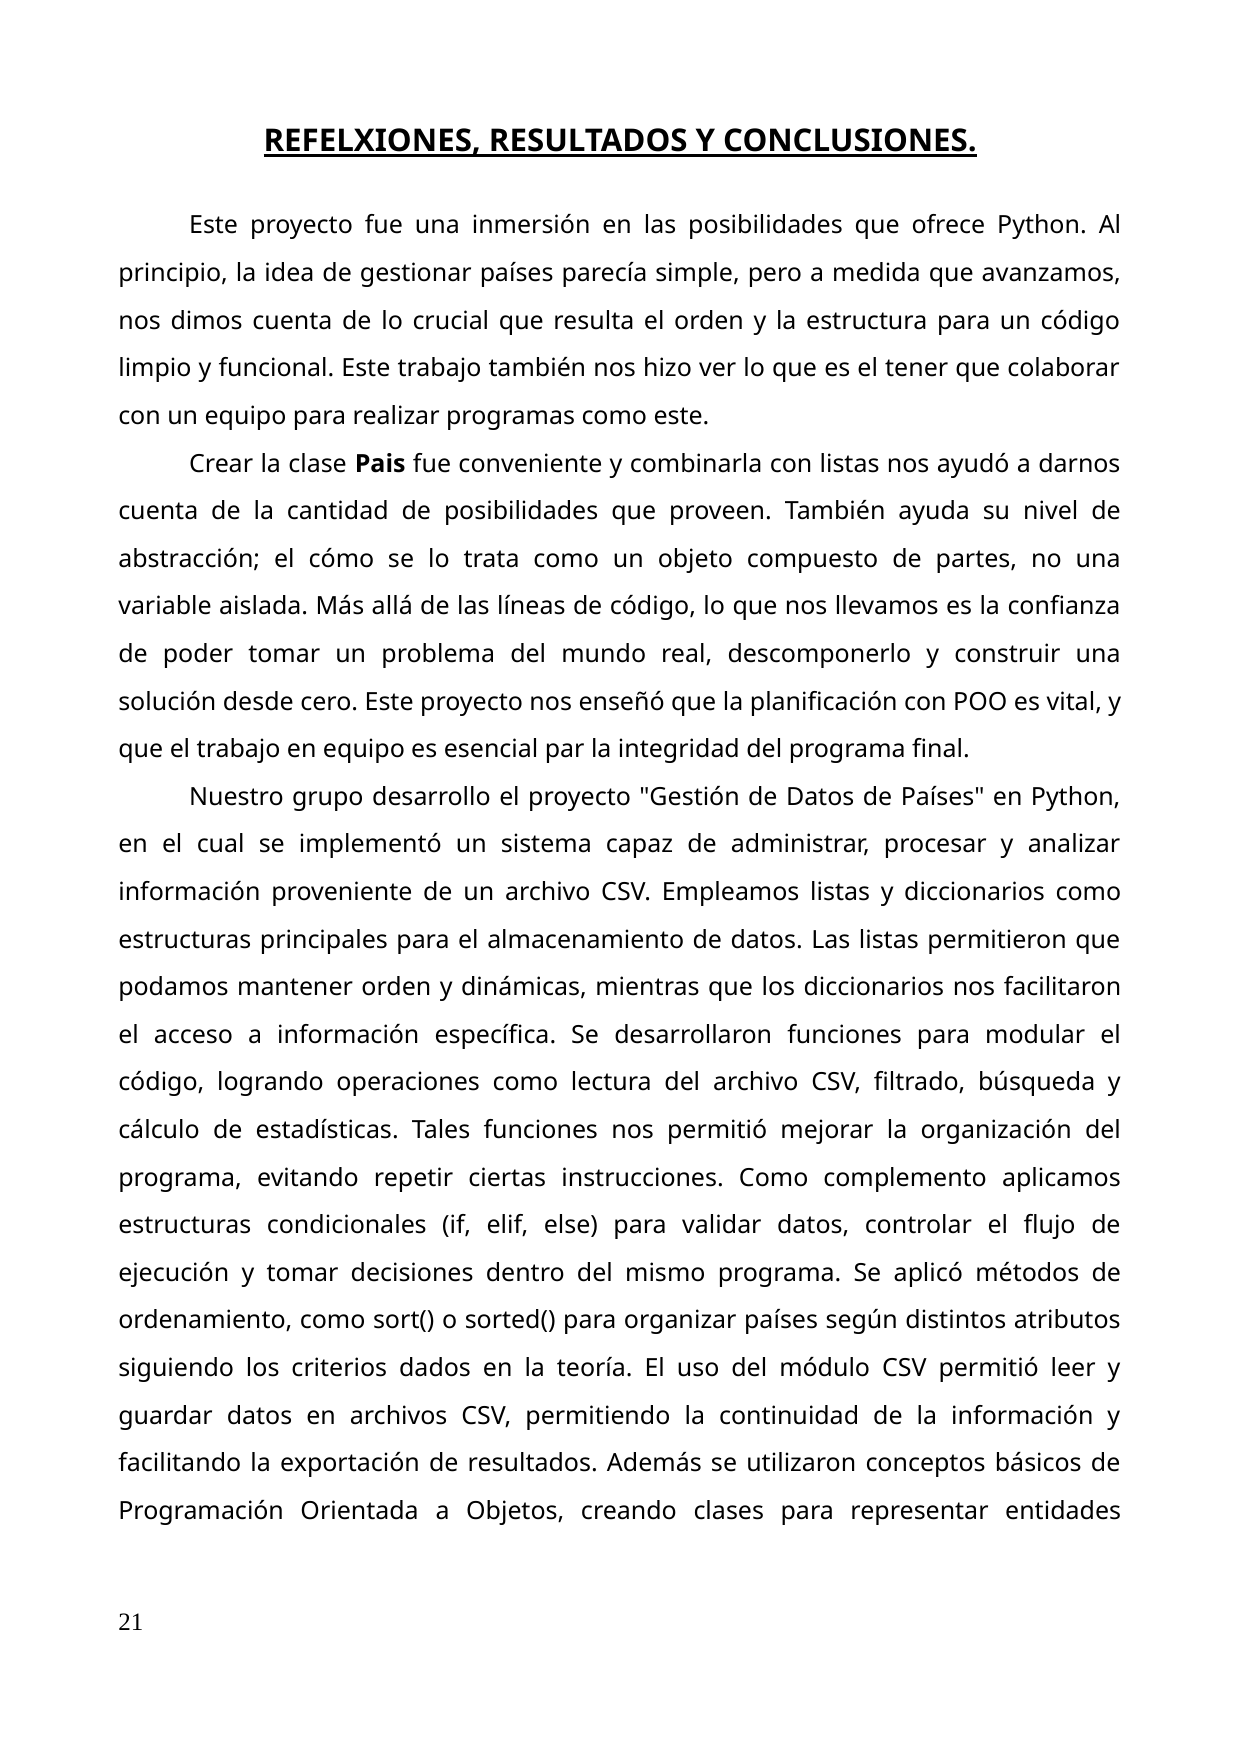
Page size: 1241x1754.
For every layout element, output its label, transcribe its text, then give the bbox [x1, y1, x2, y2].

text REFELXIONES, RESULTADOS Y CONCLUSIONES. [118, 118, 1122, 161]
text Crear la clase Pais fue conveniente y combinarla con listas nos ayudó a darnos cuenta de la cantidad de posibilidades que proveen. También ayuda su nivel de abstracción; el cómo se lo trata como un objeto compuesto de partes, no una variable aislada. Más allá de las líneas de código, lo que nos llevamos es la confianza de poder tomar un problema del mundo real, descomponerlo y construir una solución desde cero. Este proyecto nos enseñó que la planificación con POO es vital, y que el trabajo en equipo es esencial par la integridad del programa final. [118, 445, 1122, 765]
text Este proyecto fue una inmersión en las posibilidades que ofrece Python. Al principio, la idea de gestionar países parecía simple, pero a medida que avanzamos, nos dimos cuenta de lo crucial que resulta el orden y la estructura para un código limpio y funcional. Este trabajo también nos hizo ver lo que es el tener que colaborar con un equipo para realizar programas como este. [118, 207, 1122, 432]
text Nuestro grupo desarrollo el proyecto "Gestión de Datos de Países" en Python, en el cual se implementó un sistema capaz de administrar, procesar y analizar información proveniente de un archivo CSV. Empleamos listas y diccionarios como estructuras principales para el almacenamiento de datos. Las listas permitieron que podamos mantener orden y dinámicas, mientras que los diccionarios nos facilitaron el acceso a información específica. Se desarrollaron funciones para modular el código, logrando operaciones como lectura del archivo CSV, filtrado, búsqueda y cálculo de estadísticas. Tales funciones nos permitió mejorar la organización del programa, evitando repetir ciertas instrucciones. Como complemento aplicamos estructuras condicionales (if, elif, else) para validar datos, controlar el flujo de ejecución y tomar decisiones dentro del mismo programa. Se aplicó métodos de ordenamiento, como sort() o sorted() para organizar países según distintos atributos siguiendo los criterios dados en la teoría. El uso del módulo CSV permitió leer y guardar datos en archivos CSV, permitiendo la continuidad de la información y facilitando la exportación de resultados. Además se utilizaron conceptos básicos de Programación Orientada a Objetos, creando clases para representar entidades [118, 778, 1122, 1527]
